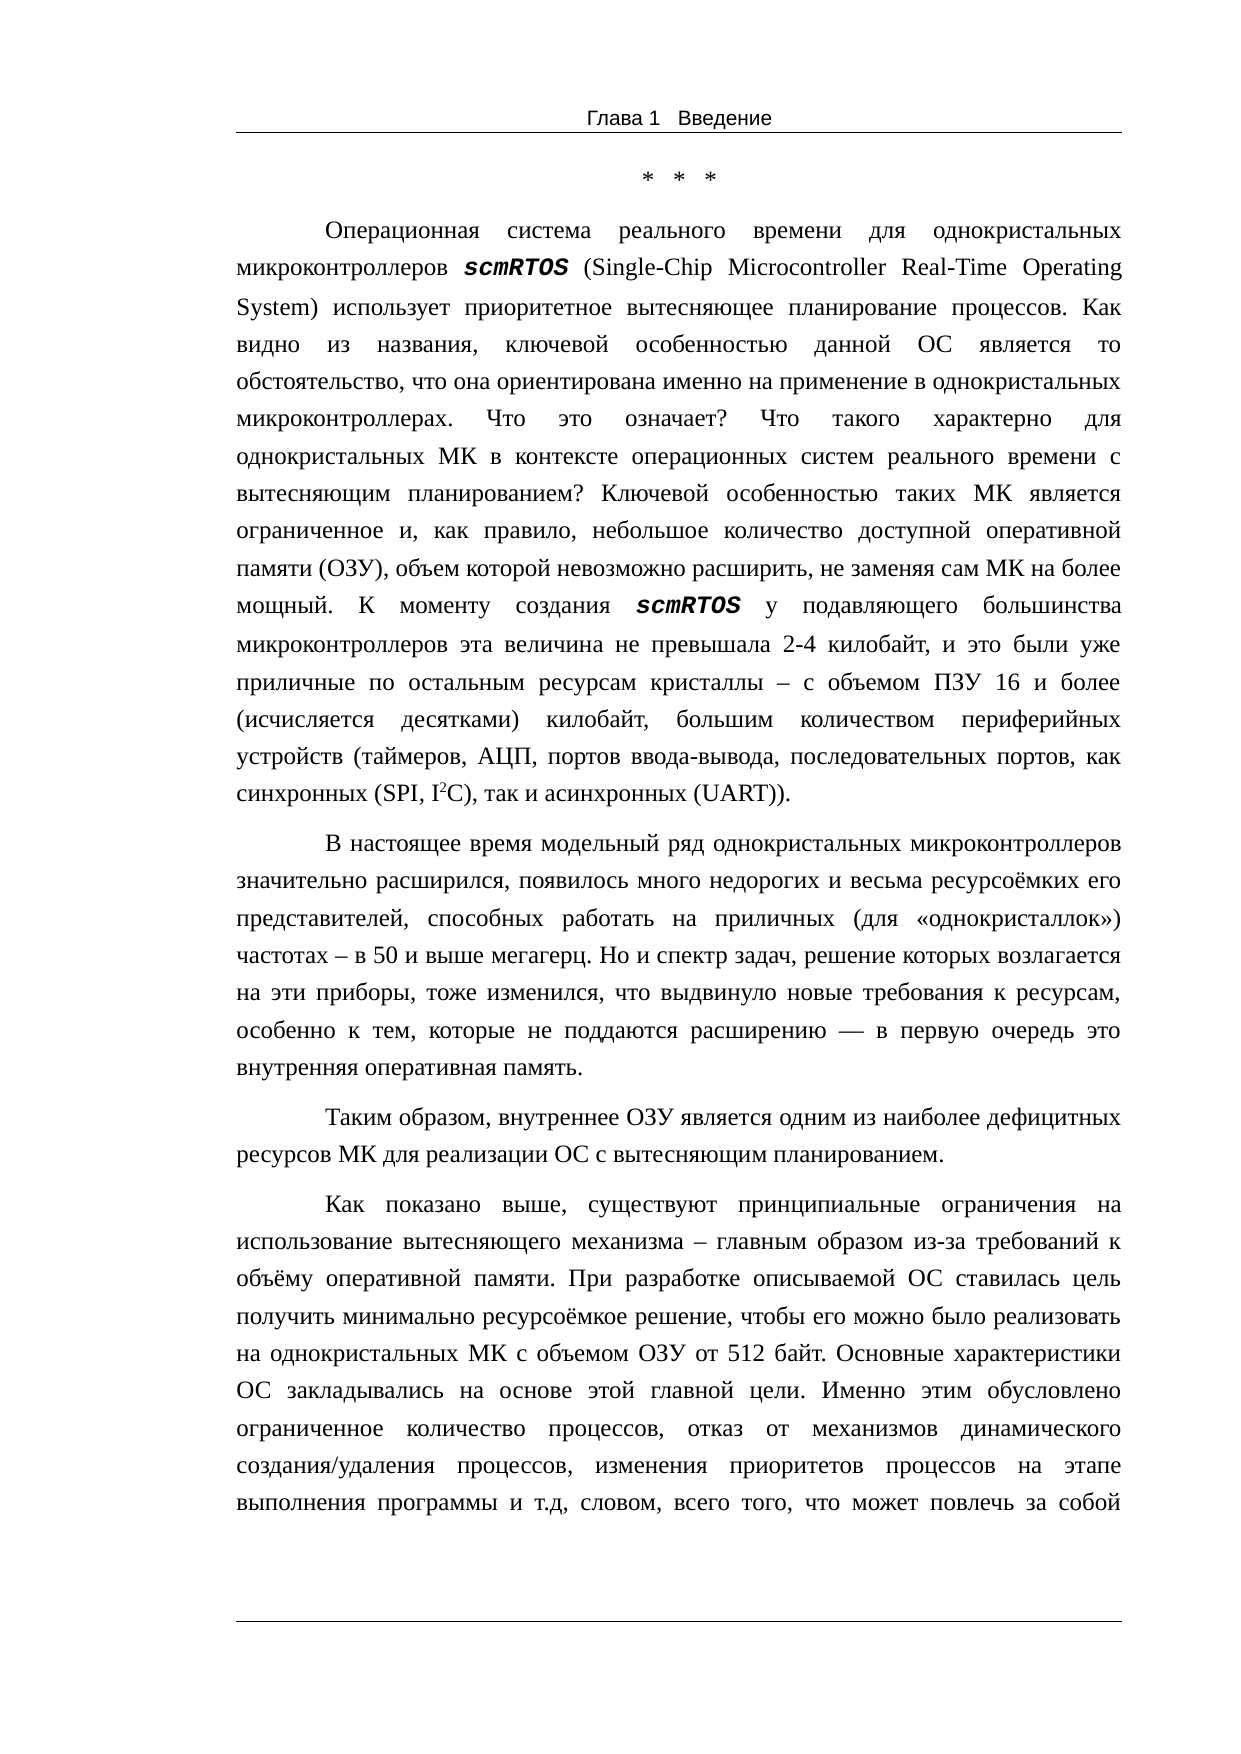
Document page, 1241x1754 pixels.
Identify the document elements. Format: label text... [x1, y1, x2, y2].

text * * * [236, 165, 1122, 194]
text Операционная система реального времени для однокристальных микроконтроллеров scmRTOS (Single-Chip Microcontroller Real-Time Operating System) использует приоритетное вытесняющее планирование процессов. Как видно из названия, ключевой особенностью данной ОС является то обстоятельство, что она ориентирована именно на применение в однокристальных микроконтроллерах. Что это означает? Что такого характерно для однокристальных МК в контексте операционных систем реального времени с вытесняющим планированием? Ключевой особенностью таких МК является ограниченное и, как правило, небольшое количество доступной оперативной памяти (ОЗУ), объем которой невозможно расширить, не заменяя сам МК на более мощный. К моменту создания scmRTOS у подавляющего большинства микроконтроллеров эта величина не превышала 2-4 килобайт, и это были уже приличные по остальным ресурсам кристаллы – с объемом ПЗУ 16 и более (исчисляется десятками) килобайт, большим количеством периферийных устройств (таймеров, АЦП, портов ввода-вывода, последовательных портов, как синхронных (SPI, I2C), так и асинхронных (UART)). [236, 215, 1122, 807]
text Таким образом, внутреннее ОЗУ является одним из наиболее дефицитных ресурсов МК для реализации ОС с вытесняющим планированием. [236, 1102, 1122, 1168]
text Как показано выше, существуют принципиальные ограничения на использование вытесняющего механизма – главным образом из-за требований к объёму оперативной памяти. При разработке описываемой ОС ставилась цель получить минимально ресурсоёмкое решение, чтобы его можно было реализовать на однокристальных МК с объемом ОЗУ от 512 байт. Основные характеристики ОС закладывались на основе этой главной цели. Именно этим обусловлено ограниченное количество процессов, отказ от механизмов динамического создания/удаления процессов, изменения приоритетов процессов на этапе выполнения программы и т.д, словом, всего того, что может повлечь за собой [236, 1189, 1122, 1516]
text В настоящее время модельный ряд однокристальных микроконтроллеров значительно расширился, появилось много недорогих и весьма ресурсоёмких его представителей, способных работать на приличных (для «однокристаллок») частотах – в 50 и выше мегагерц. Но и спектр задач, решение которых возлагается на эти приборы, тоже изменился, что выдвинуло новые требования к ресурсам, особенно к тем, которые не поддаются расширению — в первую очередь это внутренняя оперативная память. [236, 828, 1122, 1081]
